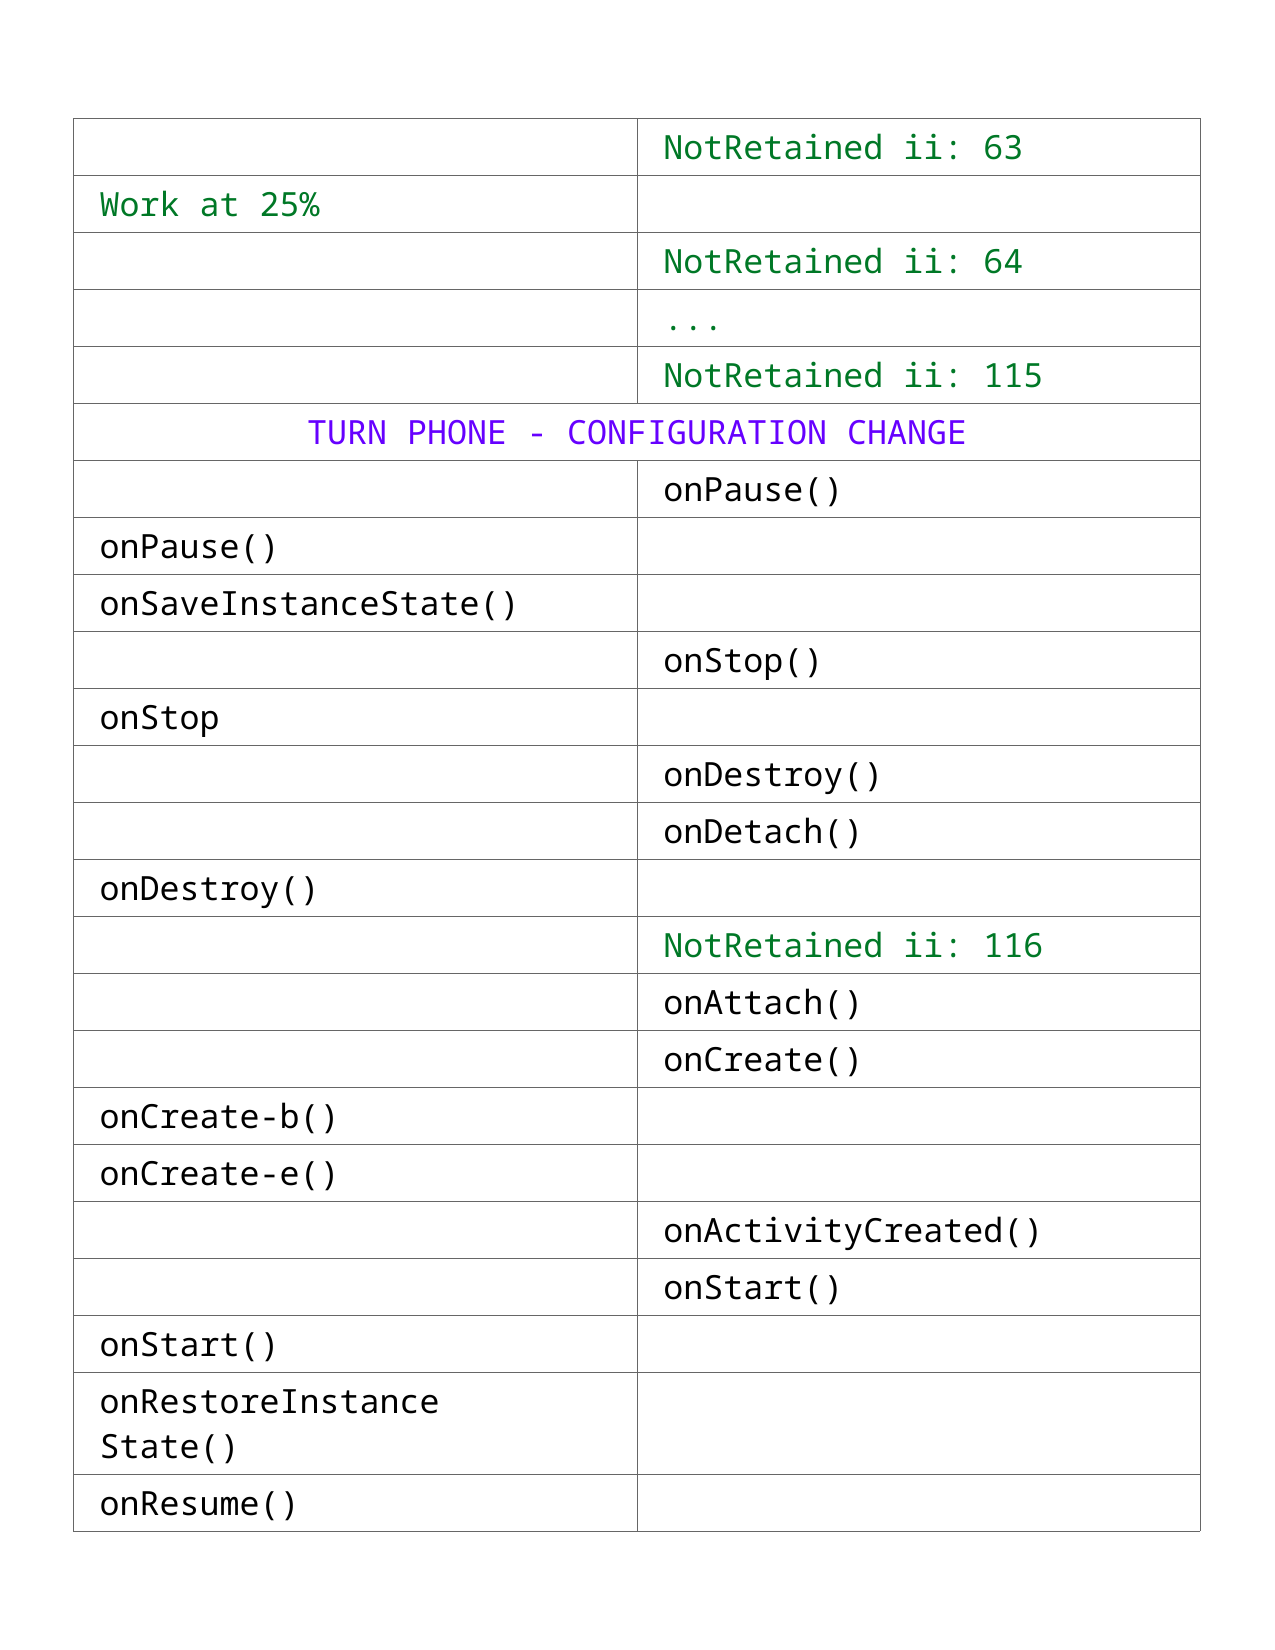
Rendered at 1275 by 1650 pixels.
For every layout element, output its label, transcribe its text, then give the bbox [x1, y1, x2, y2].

table_cell [74, 347, 637, 403]
table_cell onAttach() [638, 974, 1200, 1030]
table_cell [74, 1202, 637, 1258]
table_cell [638, 1373, 1200, 1474]
table_cell onStart() [74, 1316, 637, 1372]
table_cell [638, 1475, 1200, 1531]
table_cell onCreate() [638, 1031, 1200, 1087]
table_cell onStop [74, 689, 637, 745]
table_cell onDestroy() [638, 746, 1200, 802]
table_cell [74, 746, 637, 802]
table_cell [74, 290, 637, 346]
table_cell ... [638, 290, 1200, 346]
table_cell TURN PHONE - CONFIGURATION CHANGE [74, 404, 1200, 460]
table_cell [74, 974, 637, 1030]
table_cell [638, 1316, 1200, 1372]
table_cell [74, 233, 637, 289]
table_cell [74, 803, 637, 859]
table_cell [74, 632, 637, 688]
table_cell [638, 689, 1200, 745]
table_cell onDestroy() [74, 860, 637, 916]
table_cell onPause() [638, 461, 1200, 517]
table_cell onActivityCreated() [638, 1202, 1200, 1258]
table_cell [74, 119, 637, 175]
table_cell [638, 176, 1200, 232]
table_cell NotRetained ii: 116 [638, 917, 1200, 973]
table_cell onResume() [74, 1475, 637, 1531]
table_cell Work at 25% [74, 176, 637, 232]
table_cell [638, 518, 1200, 574]
table_cell NotRetained ii: 115 [638, 347, 1200, 403]
table_cell [638, 575, 1200, 631]
table_cell [638, 1088, 1200, 1144]
table_cell [74, 461, 637, 517]
table_cell [74, 1031, 637, 1087]
table_cell onRestoreInstance State() [74, 1373, 637, 1474]
table_cell onStart() [638, 1259, 1200, 1315]
table_cell NotRetained ii: 64 [638, 233, 1200, 289]
table_cell onPause() [74, 518, 637, 574]
table_cell onStop() [638, 632, 1200, 688]
table_cell onCreate-e() [74, 1145, 637, 1201]
table_cell NotRetained ii: 63 [638, 119, 1200, 175]
table_cell [638, 1145, 1200, 1201]
table_cell onDetach() [638, 803, 1200, 859]
table_cell onSaveInstanceState() [74, 575, 637, 631]
table_cell [638, 860, 1200, 916]
table_cell onCreate-b() [74, 1088, 637, 1144]
table_cell [74, 1259, 637, 1315]
table_cell [74, 917, 637, 973]
